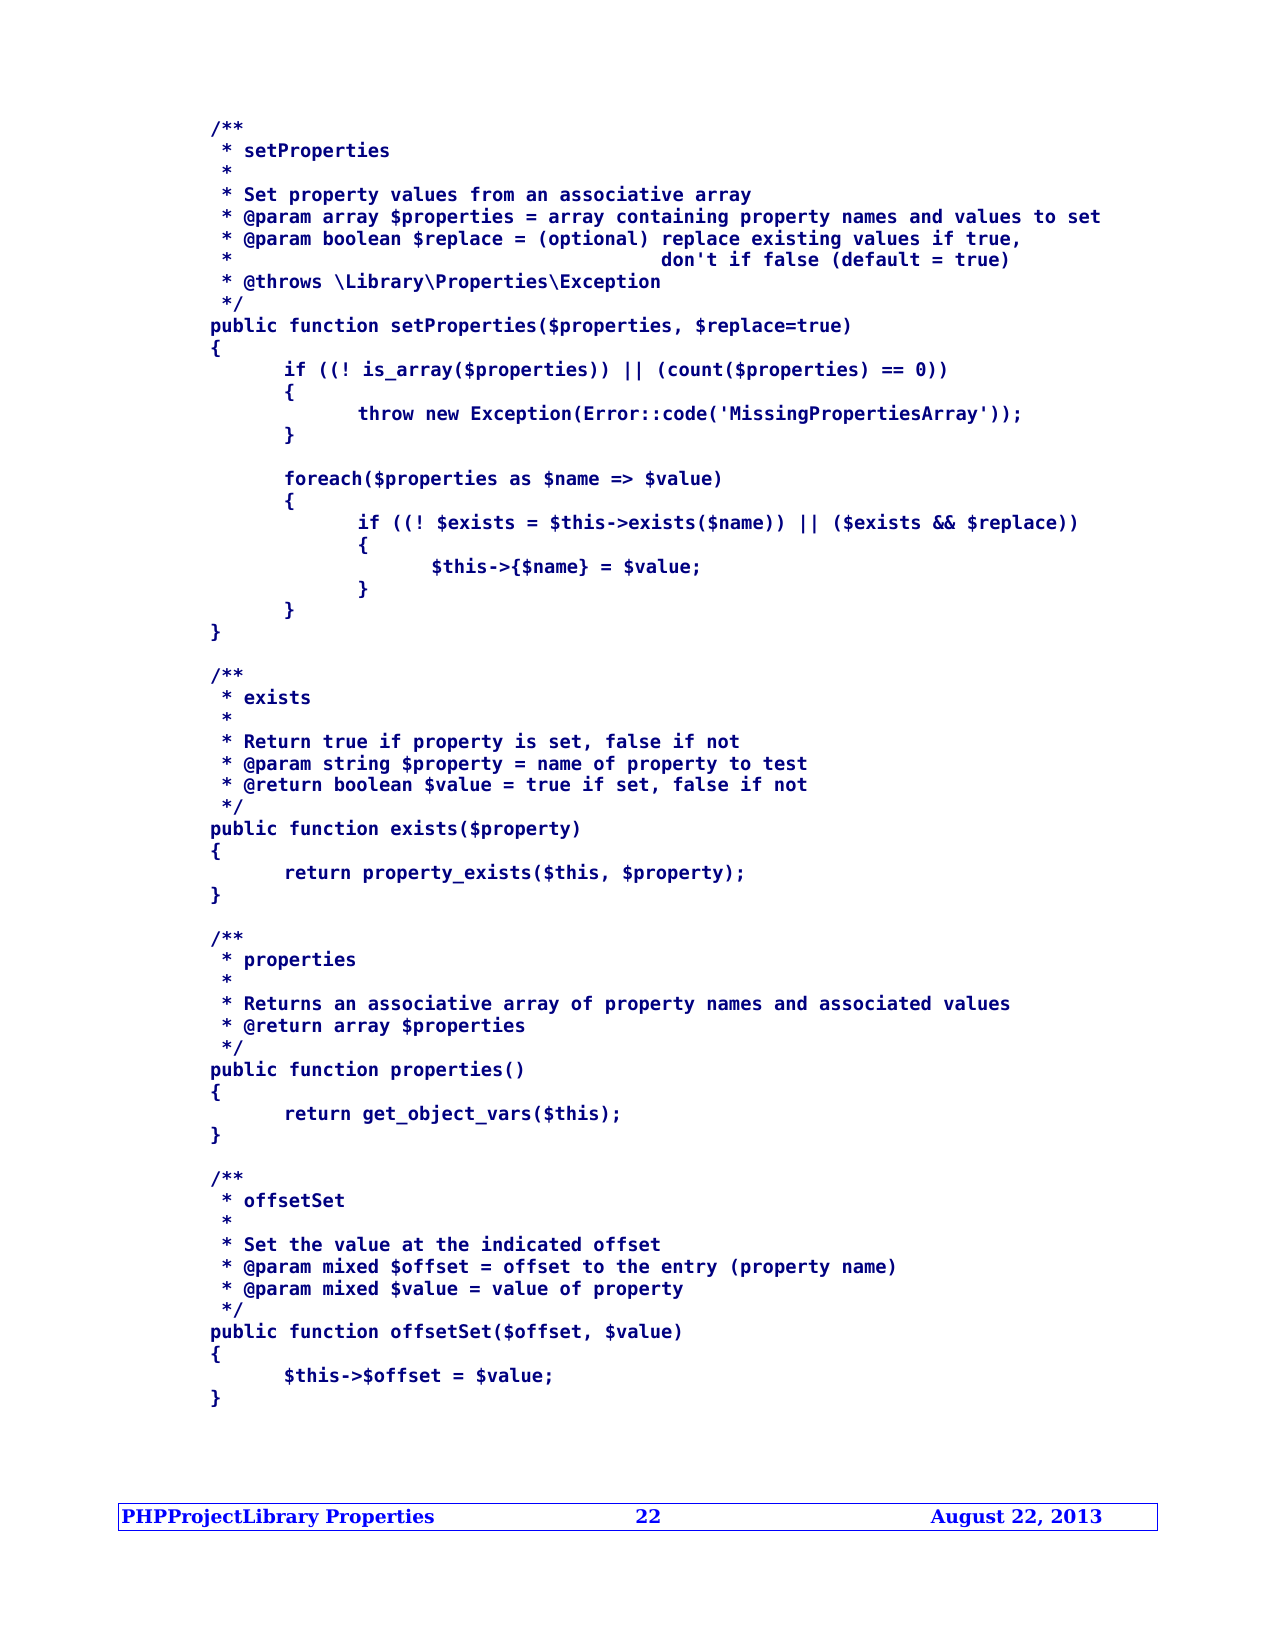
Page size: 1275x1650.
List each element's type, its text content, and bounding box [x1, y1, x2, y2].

list * Set the value at the indicated offset [136, 1234, 1157, 1256]
list */ [136, 1299, 1157, 1321]
list * [136, 709, 1157, 731]
list } [136, 884, 1157, 906]
list return property_exists($this, $property); [136, 862, 1157, 884]
list * @return boolean $value = true if set, false if not [136, 774, 1157, 796]
list * @param boolean $replace = (optional) replace existing values if true, [136, 227, 1157, 249]
list } [136, 599, 1157, 621]
list * setProperties [136, 140, 1157, 162]
list { [136, 337, 1157, 359]
list { [136, 534, 1157, 556]
list /** [136, 927, 1157, 949]
list if ((! is_array($properties)) || (count($properties) == 0)) [136, 359, 1157, 381]
list * @param array $properties = array containing property names and values to set [136, 206, 1157, 227]
list /** [136, 118, 1157, 140]
list */ [136, 293, 1157, 315]
list */ [136, 1037, 1157, 1059]
list { [136, 1343, 1157, 1365]
list } [136, 1387, 1157, 1409]
list * Return true if property is set, false if not [136, 731, 1157, 752]
list { [136, 381, 1157, 402]
list * Set property values from an associative array [136, 184, 1157, 206]
list * properties [136, 949, 1157, 971]
list * don't if false (default = true) [136, 249, 1157, 271]
list $this->{$name} = $value; [136, 556, 1157, 577]
list * exists [136, 687, 1157, 709]
list { [136, 840, 1157, 862]
list */ [136, 796, 1157, 818]
list * @return array $properties [136, 1015, 1157, 1037]
list * Returns an associative array of property names and associated values [136, 993, 1157, 1015]
list public function properties() [136, 1059, 1157, 1081]
list /** [136, 665, 1157, 687]
list * @throws \Library\Properties\Exception [136, 271, 1157, 293]
list public function setProperties($properties, $replace=true) [136, 315, 1157, 337]
list * [136, 162, 1157, 184]
list public function exists($property) [136, 818, 1157, 840]
list * @param string $property = name of property to test [136, 752, 1157, 774]
list /** [136, 1168, 1157, 1190]
list } [136, 424, 1157, 446]
list foreach($properties as $name => $value) [136, 468, 1157, 490]
list if ((! $exists = $this->exists($name)) || ($exists && $replace)) [136, 512, 1157, 534]
list * [136, 971, 1157, 993]
list { [136, 490, 1157, 512]
list } [136, 577, 1157, 599]
list * offsetSet [136, 1190, 1157, 1212]
list * [136, 1212, 1157, 1234]
list * @param mixed $value = value of property [136, 1277, 1157, 1299]
list } [136, 621, 1157, 643]
list * @param mixed $offset = offset to the entry (property name) [136, 1256, 1157, 1277]
list public function offsetSet($offset, $value) [136, 1321, 1157, 1343]
list } [136, 1124, 1157, 1146]
list throw new Exception(Error::code('MissingPropertiesArray')); [136, 402, 1157, 424]
list $this->$offset = $value; [136, 1365, 1157, 1387]
list { [136, 1081, 1157, 1102]
list return get_object_vars($this); [136, 1102, 1157, 1124]
